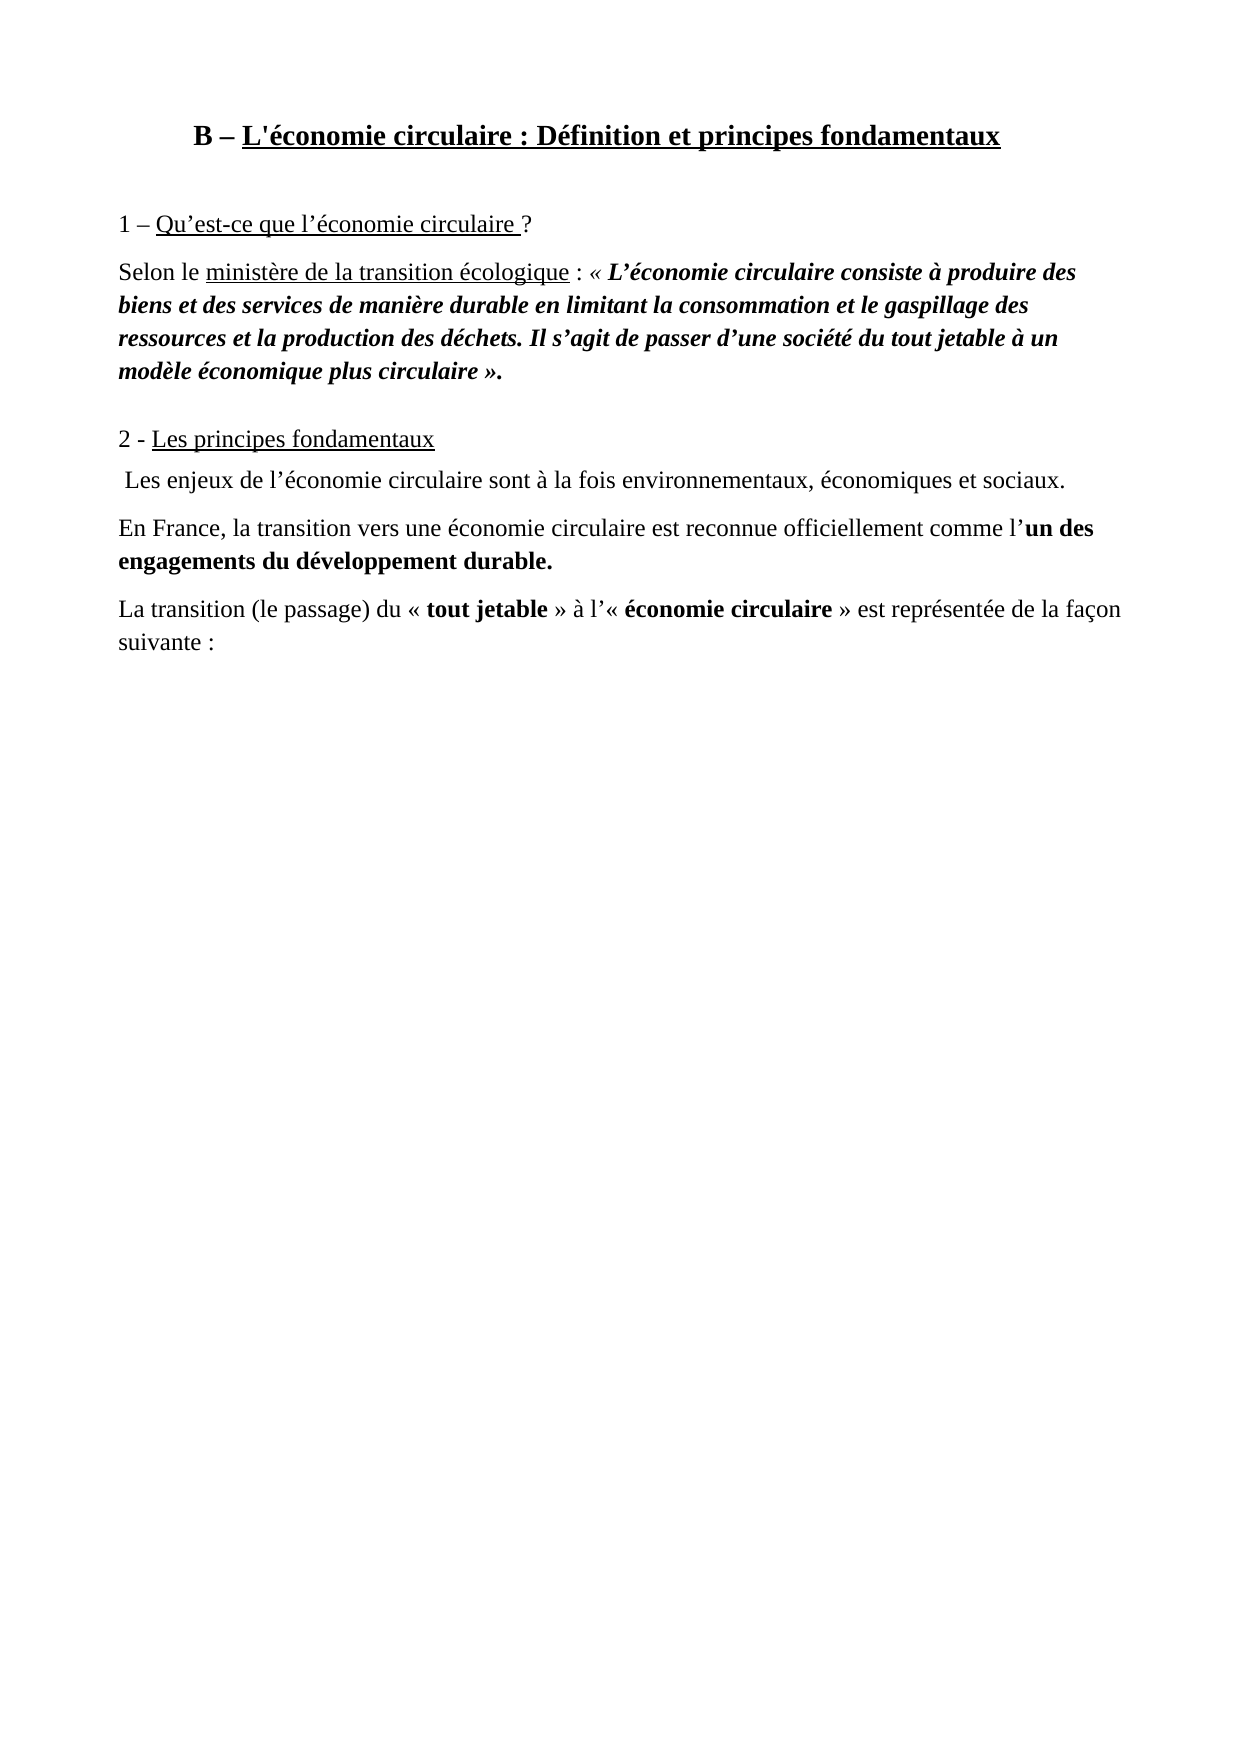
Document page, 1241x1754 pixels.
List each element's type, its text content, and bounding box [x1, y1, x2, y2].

text En France, la transition vers une économie circulaire est reconnue officiellement comme l’un des engagements du développement durable. [118, 513, 1122, 575]
text Selon le ministère de la transition écologique : « L’économie circulaire consiste à produire des biens et des services de manière durable en limitant la consommation et le gaspillage des ressources et la production des déchets. Il s’agit de passer d’une société du tout jetable à un modèle économique plus circulaire ». [118, 257, 1122, 384]
text Les enjeux de l’économie circulaire sont à la fois environnementaux, économiques et sociaux. [118, 466, 1122, 494]
text La transition (le passage) du « tout jetable » à l’« économie circulaire » est représentée de la façon suivante : [118, 594, 1122, 656]
list B – L'économie circulaire : Définition et principes fondamentaux [156, 118, 1122, 152]
subtitle 2 - Les principes fondamentaux [118, 424, 1122, 453]
text 1 – Qu’est-ce que l’économie circulaire ? [118, 209, 1122, 238]
